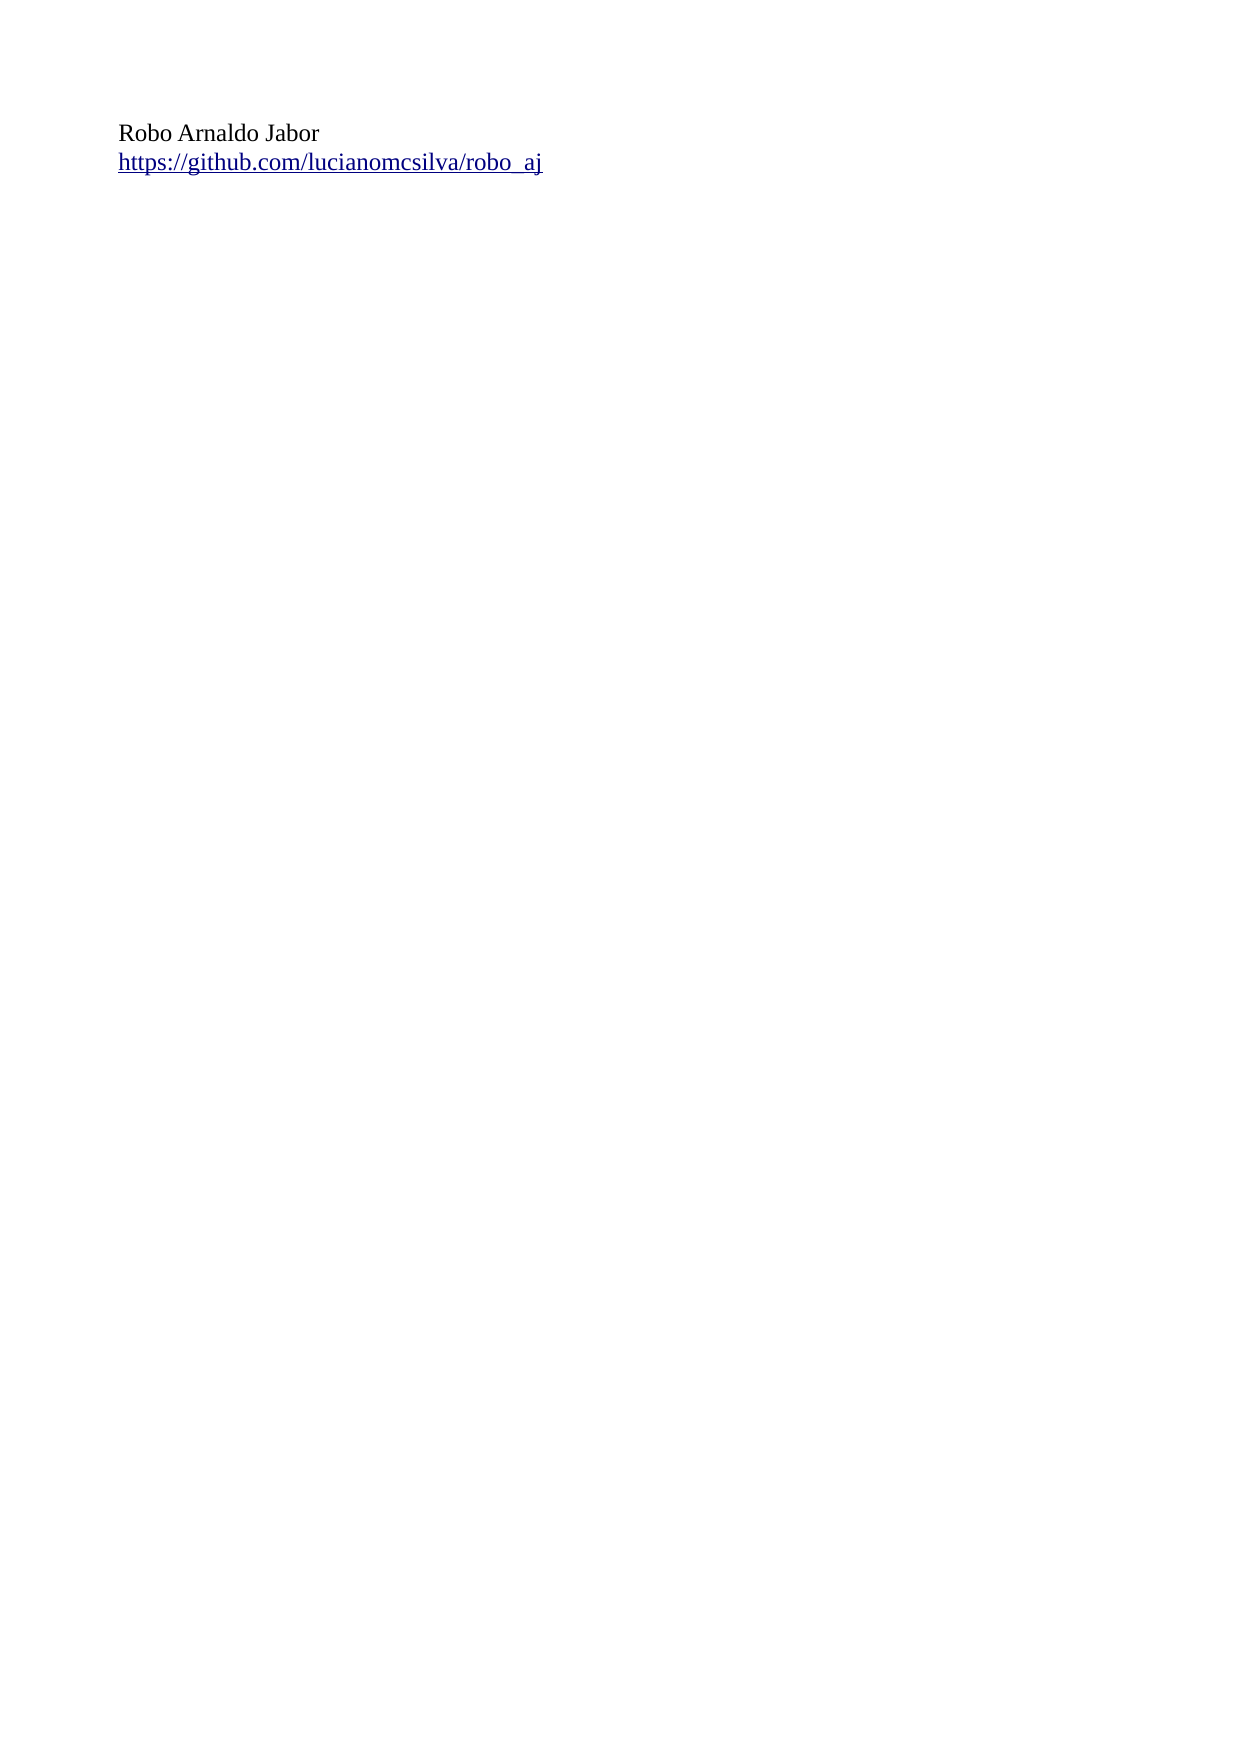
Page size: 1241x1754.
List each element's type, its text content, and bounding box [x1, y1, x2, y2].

text https://github.com/lucianomcsilva/robo_aj [118, 147, 1122, 176]
text Robo Arnaldo Jabor [118, 118, 1122, 147]
